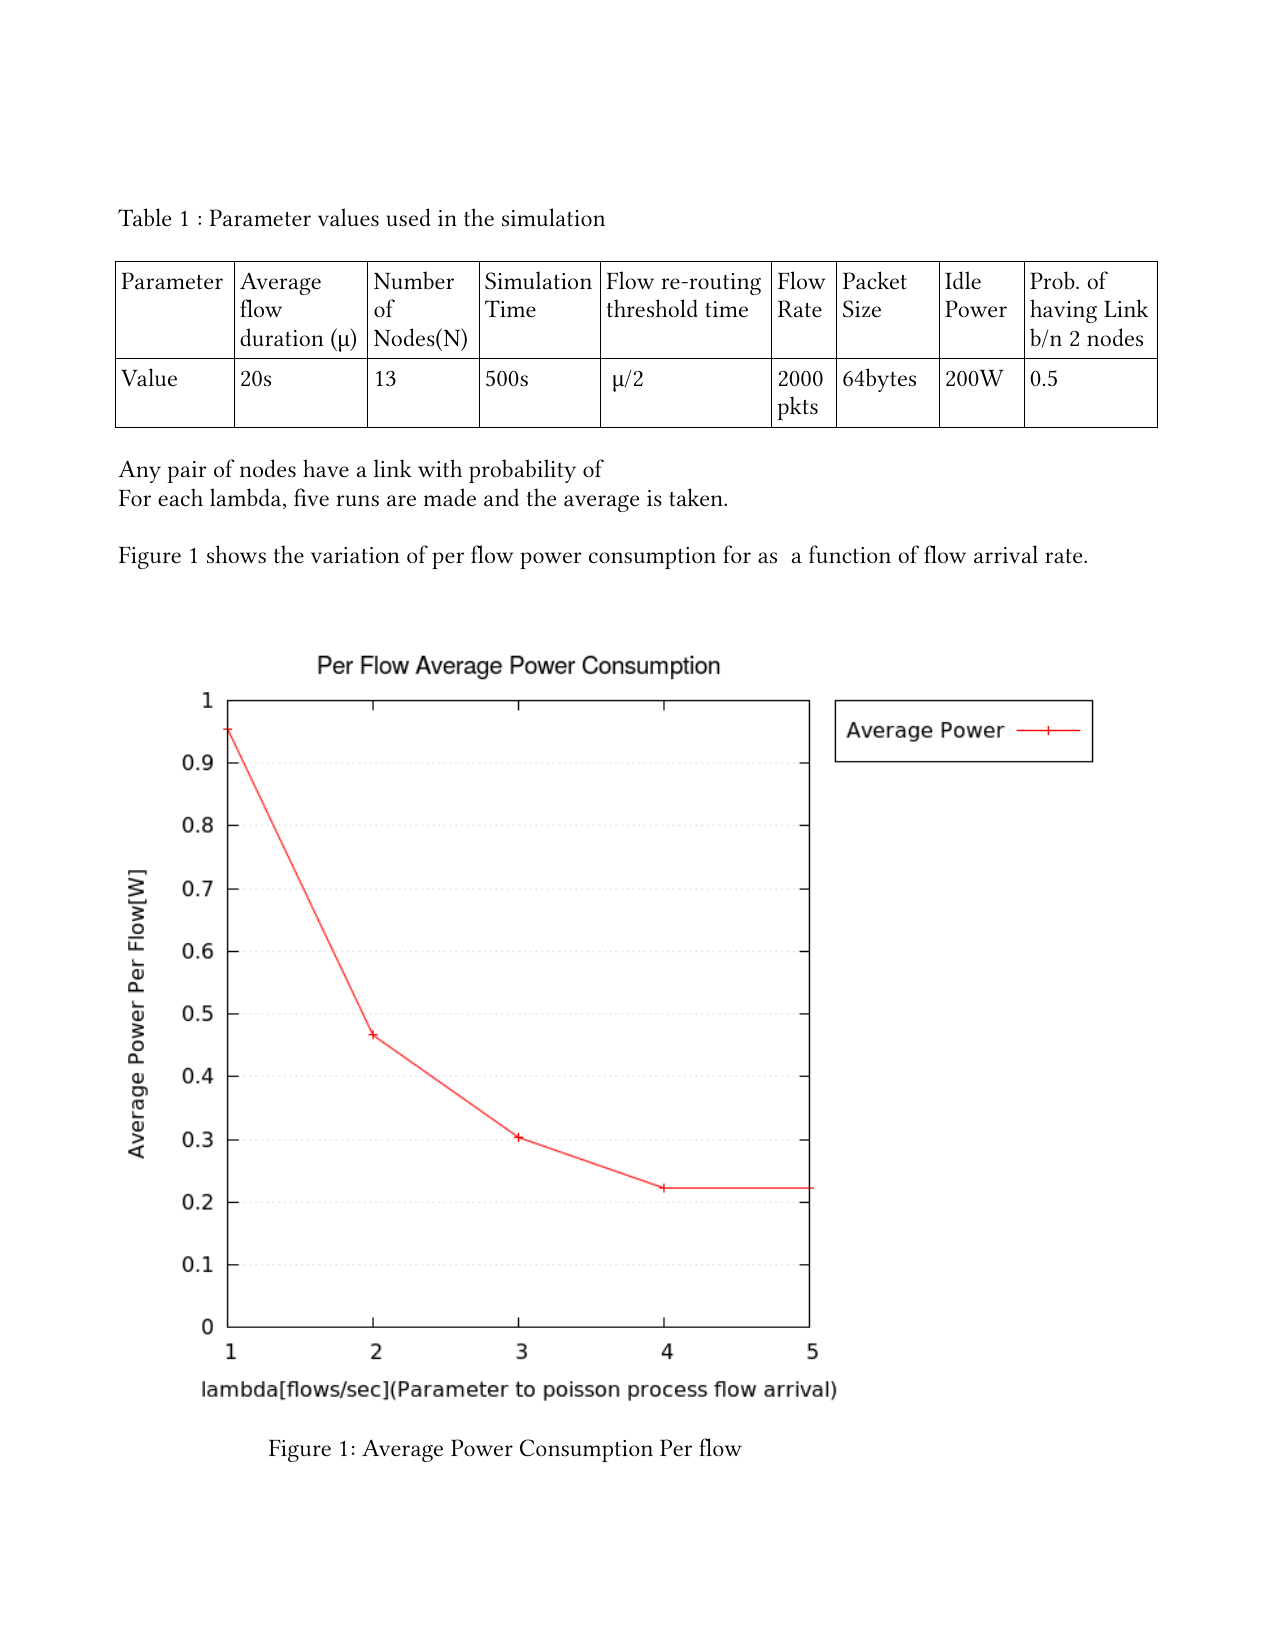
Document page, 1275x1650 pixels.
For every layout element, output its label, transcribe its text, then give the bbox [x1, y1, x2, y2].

table_cell 20s [235, 359, 367, 427]
text Figure 1 shows the variation of per flow power consumption for as a function of flow arrival rate. [118, 541, 1157, 569]
picture [118, 626, 1157, 1406]
text Figure 1: Average Power Consumption Per flow [118, 1434, 1157, 1463]
table_cell 2000 pkts [772, 359, 836, 427]
table_header Packet Size [837, 262, 939, 358]
table_cell 500s [480, 359, 600, 427]
table_header Average flow duration (µ) [235, 262, 367, 358]
table_header Idle Power [940, 262, 1024, 358]
table_cell 13 [368, 359, 479, 427]
table_header Simulation Time [480, 262, 600, 358]
table_cell 0.5 [1025, 359, 1157, 427]
text Table 1 : Parameter values used in the simulation [118, 204, 1157, 232]
text For each lambda, five runs are made and the average is taken. [118, 484, 1157, 512]
table_cell Value [116, 359, 234, 427]
text Any pair of nodes have a link with probability of [118, 455, 1157, 484]
table_cell 200W [940, 359, 1024, 427]
table_header Flow Rate [772, 262, 836, 358]
table_header Number of Nodes(N) [368, 262, 479, 358]
table_header Parameter [116, 262, 234, 358]
table_header Prob. of having Link b/n 2 nodes [1025, 262, 1157, 358]
table_header Flow re-routing threshold time [601, 262, 771, 358]
table_cell µ/2 [601, 359, 771, 427]
table_cell 64bytes [837, 359, 939, 427]
